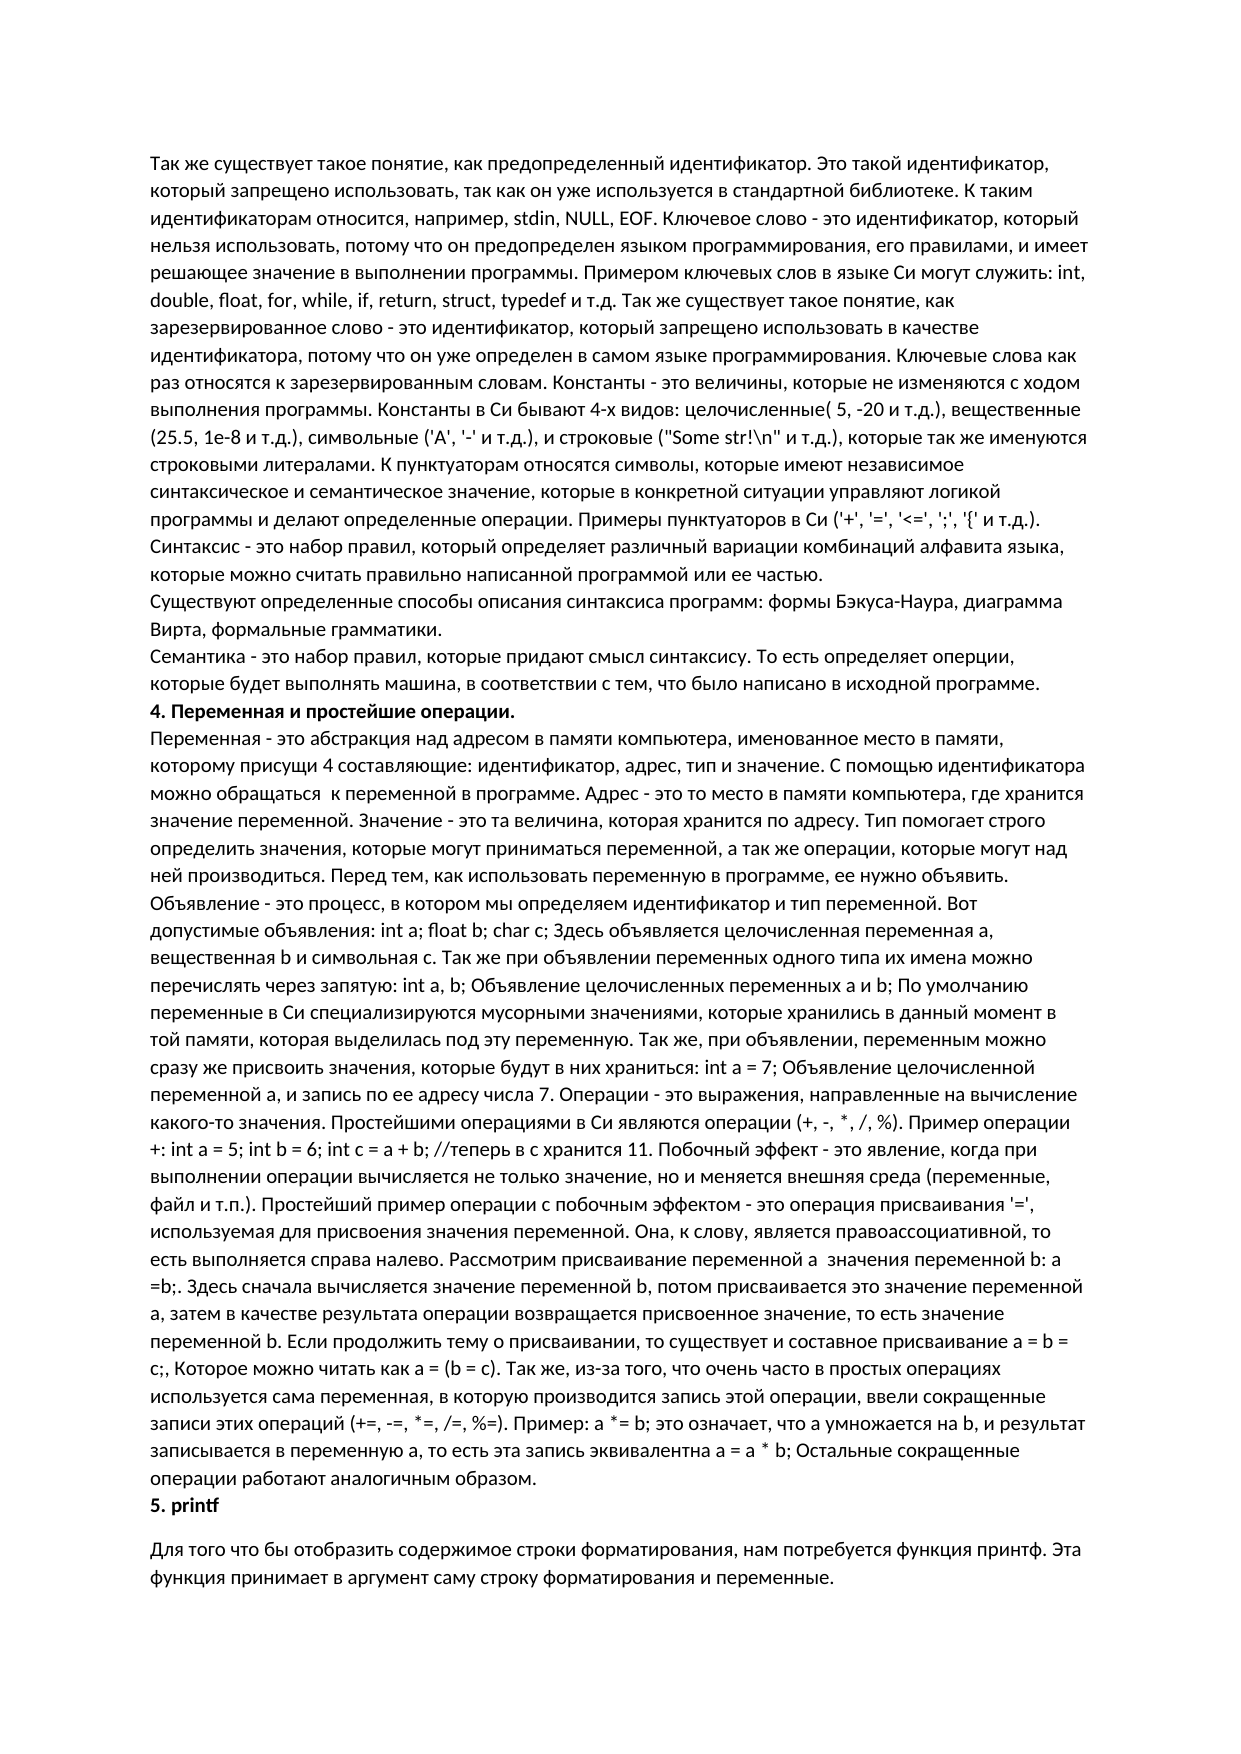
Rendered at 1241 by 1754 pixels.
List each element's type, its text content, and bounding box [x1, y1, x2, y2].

text Существуют определенные способы описания синтаксиса программ: формы Бэкуса-Наура, диаграмма Вирта, формальные грамматики. [150, 588, 1090, 641]
text Так же существует такое понятие, как предопределенный идентификатор. Это такой идентификатор, который запрещено использовать, так как он уже используется в стандартной библиотеке. К таким идентификаторам относится, например, stdin, NULL, EOF. Ключевое слово - это идентификатор, который нельзя использовать, потому что он предопределен языком программирования, его правилами, и имеет решающее значение в выполнении программы. Примером ключевых слов в языке Си могут служить: int, double, float, for, while, if, return, struct, typedef и т.д. Так же существует такое понятие, как зарезервированное слово - это идентификатор, который запрещено использовать в качестве идентификатора, потому что он уже определен в самом языке программирования. Ключевые слова как раз относятся к зарезервированным словам. Константы - это величины, которые не изменяются с ходом выполнения программы. Константы в Си бывают 4-х видов: целочисленные( 5, -20 и т.д.), вещественные (25.5, 1e-8 и т.д.), символьные ('A', '-' и т.д.), и строковые ("Some str!\n" и т.д.), которые так же именуются строковыми литералами. К пунктуаторам относятся символы, которые имеют независимое синтаксическое и семантическое значение, которые в конкретной ситуации управляют логикой программы и делают определенные операции. Примеры пунктуаторов в Си ('+', '=', '<=', ';', '{' и т.д.). Синтаксис - это набор правил, который определяет различный вариации комбинаций алфавита языка, которые можно считать правильно написанной программой или ее частью. [150, 150, 1090, 586]
text 4. Переменная и простейшие операции. [150, 698, 1090, 723]
text 5. printf [150, 1492, 1090, 1518]
text Для того что бы отобразить содержимое строки форматирования, нам потребуется функция принтф. Эта функция принимает в аргумент саму строку форматирования и переменные. [150, 1536, 1090, 1589]
text Переменная - это абстракция над адресом в памяти компьютера, именованное место в памяти, которому присущи 4 составляющие: идентификатор, адрес, тип и значение. С помощью идентификатора можно обращаться к переменной в программе. Адрес - это то место в памяти компьютера, где хранится значение переменной. Значение - это та величина, которая хранится по адресу. Тип помогает строго определить значения, которые могут приниматься переменной, а так же операции, которые могут над ней производиться. Перед тем, как использовать переменную в программе, ее нужно объявить. Объявление - это процесс, в котором мы определяем идентификатор и тип переменной. Вот допустимые объявления: int a; float b; char c; Здесь объявляется целочисленная переменная a, вещественная b и символьная c. Так же при объявлении переменных одного типа их имена можно перечислять через запятую: int a, b; Объявление целочисленных переменных a и b; По умолчанию переменные в Cи специализируются мусорными значениями, которые хранились в данный момент в той памяти, которая выделилась под эту переменную. Так же, при объявлении, переменным можно сразу же присвоить значения, которые будут в них храниться: int a = 7; Объявление целочисленной переменной a, и запись по ее адресу числа 7. Операции - это выражения, направленные на вычисление какого-то значения. Простейшими операциями в Си являются операции (+, -, *, /, %). Пример операции +: int a = 5; int b = 6; int c = a + b; //теперь в c хранится 11. Побочный эффект - это явление, когда при выполнении операции вычисляется не только значение, но и меняется внешняя среда (переменные, файл и т.п.). Простейший пример операции с побочным эффектом - это операция присваивания '=', используемая для присвоения значения переменной. Она, к слову, является правоассоциативной, то есть выполняется справа налево. Рассмотрим присваивание переменной а значения переменной b: a =b;. Здесь сначала вычисляется значение переменной b, потом присваивается это значение переменной а, затем в качестве результата операции возвращается присвоенное значение, то есть значение переменной b. Если продолжить тему о присваивании, то существует и составное присваивание a = b = c;, Которое можно читать как a = (b = c). Так же, из-за того, что очень часто в простых операциях используется сама переменная, в которую производится запись этой операции, ввели сокращенные записи этих операций (+=, -=, *=, /=, %=). Пример: a *= b; это означает, что a умножается на b, и результат записывается в переменную a, то есть эта запись эквивалентна a = a * b; Остальные сокращенные операции работают аналогичным образом. [150, 725, 1090, 1490]
text Семантика - это набор правил, которые придают смысл синтаксису. То есть определяет оперции, которые будет выполнять машина, в соответствии с тем, что было написано в исходной программе. [150, 643, 1090, 696]
